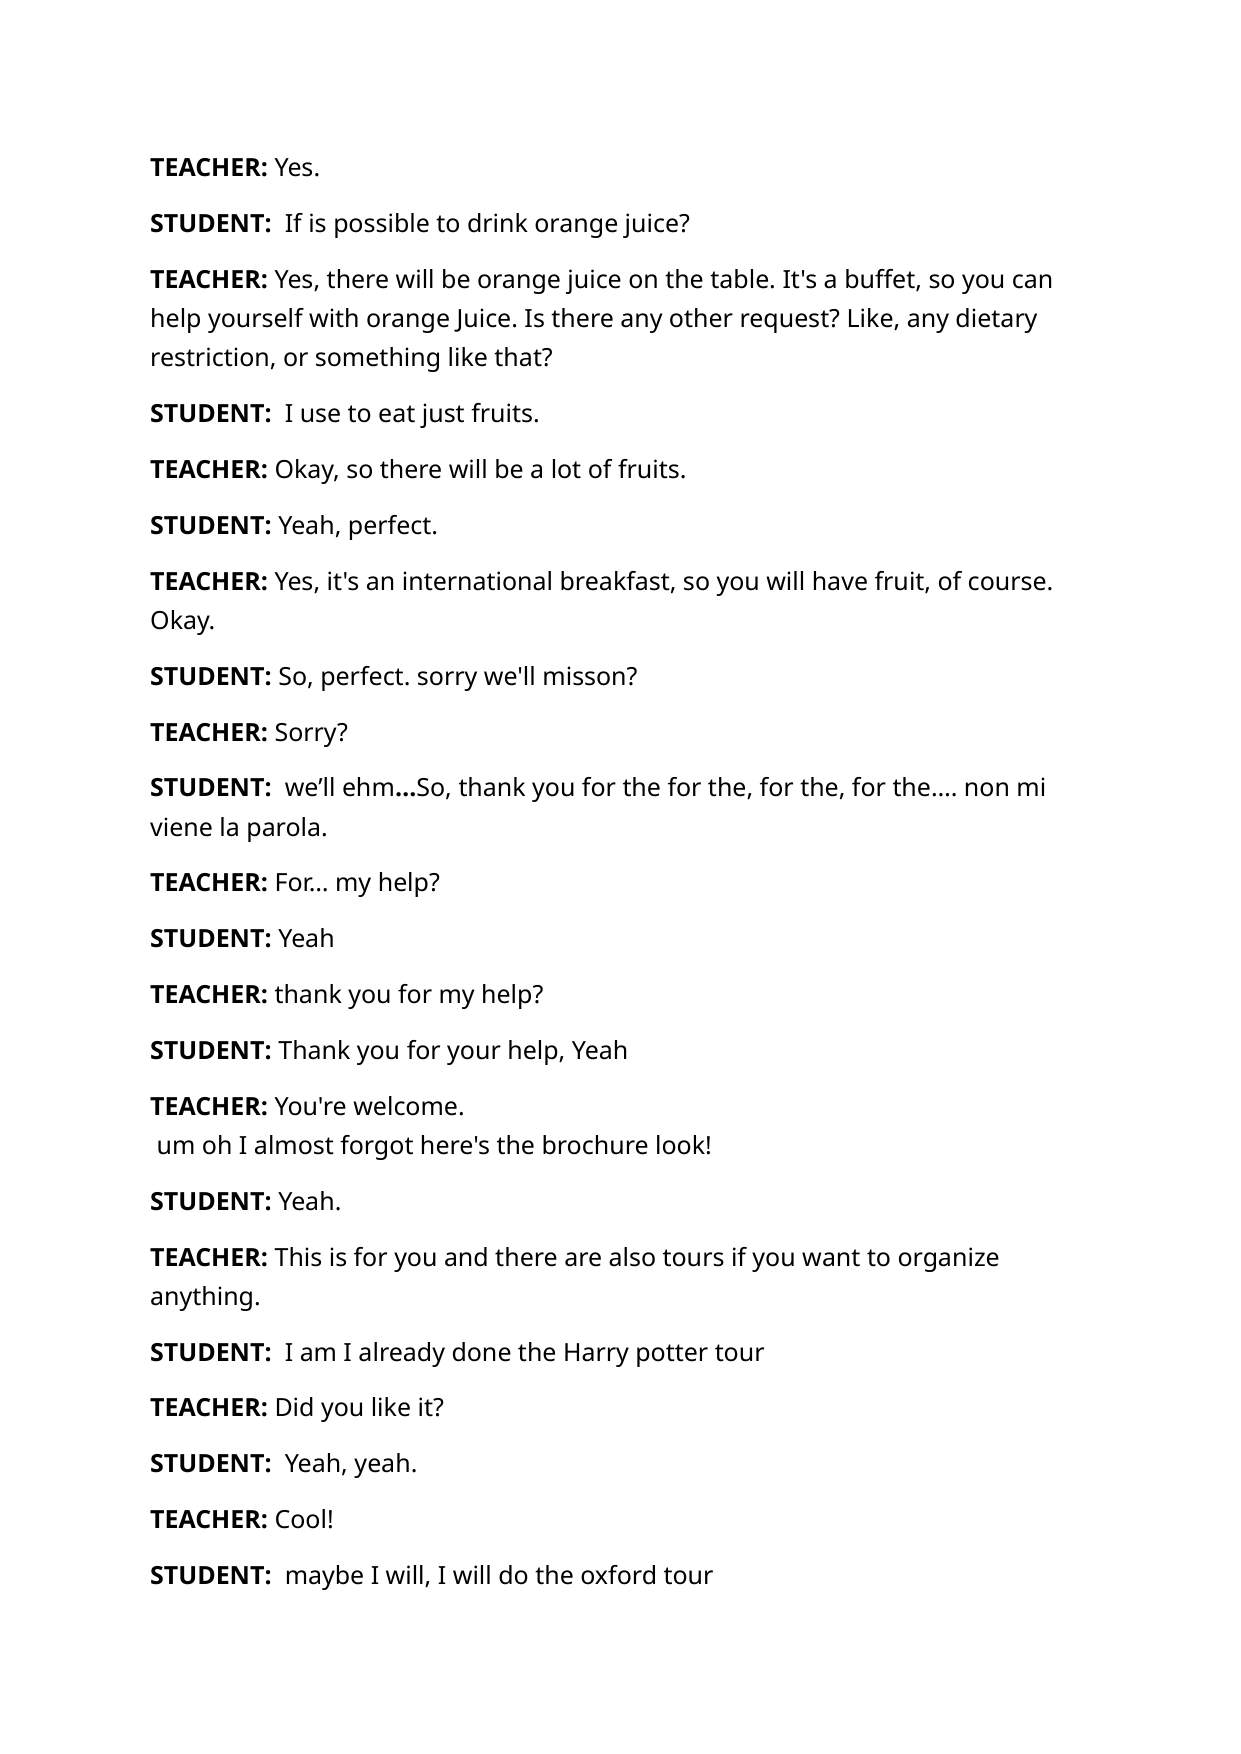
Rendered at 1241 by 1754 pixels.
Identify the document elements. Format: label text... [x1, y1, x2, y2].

text STUDENT: So, perfect. sorry we'll misson? [150, 658, 1090, 692]
text TEACHER: Sorry? [150, 714, 1090, 748]
text TEACHER: Okay, so there will be a lot of fruits. [150, 452, 1090, 486]
text TEACHER: thank you for my help? [150, 977, 1090, 1011]
text TEACHER: Yes. [150, 150, 1090, 184]
text STUDENT: Yeah [150, 921, 1090, 955]
text TEACHER: You're welcome. um oh I almost forgot here's the brochure look! [150, 1088, 1090, 1162]
text STUDENT: Yeah, perfect. [150, 507, 1090, 542]
text STUDENT: If is possible to drink orange juice? [150, 206, 1090, 240]
text STUDENT: we’ll ehm…So, thank you for the for the, for the, for the…. non mi viene la parola. [150, 770, 1090, 843]
text TEACHER: Yes, there will be orange juice on the table. It's a buffet, so you can help yourself with orange Juice. Is there any other request? Like, any dietary restriction, or something like that? [150, 262, 1090, 374]
text STUDENT: I am I already done the Harry potter tour [150, 1334, 1090, 1368]
text TEACHER: This is for you and there are also tours if you want to organize anything. [150, 1239, 1090, 1312]
text TEACHER: Yes, it's an international breakfast, so you will have fruit, of course. Okay. [150, 563, 1090, 637]
text TEACHER: For… my help? [150, 865, 1090, 899]
text TEACHER: Cool! [150, 1502, 1090, 1536]
text TEACHER: Did you like it? [150, 1390, 1090, 1424]
text STUDENT: maybe I will, I will do the oxford tour [150, 1557, 1090, 1592]
text STUDENT: Thank you for your help, Yeah [150, 1032, 1090, 1067]
text STUDENT: I use to eat just fruits. [150, 396, 1090, 430]
text STUDENT: Yeah. [150, 1183, 1090, 1217]
text STUDENT: Yeah, yeah. [150, 1446, 1090, 1480]
